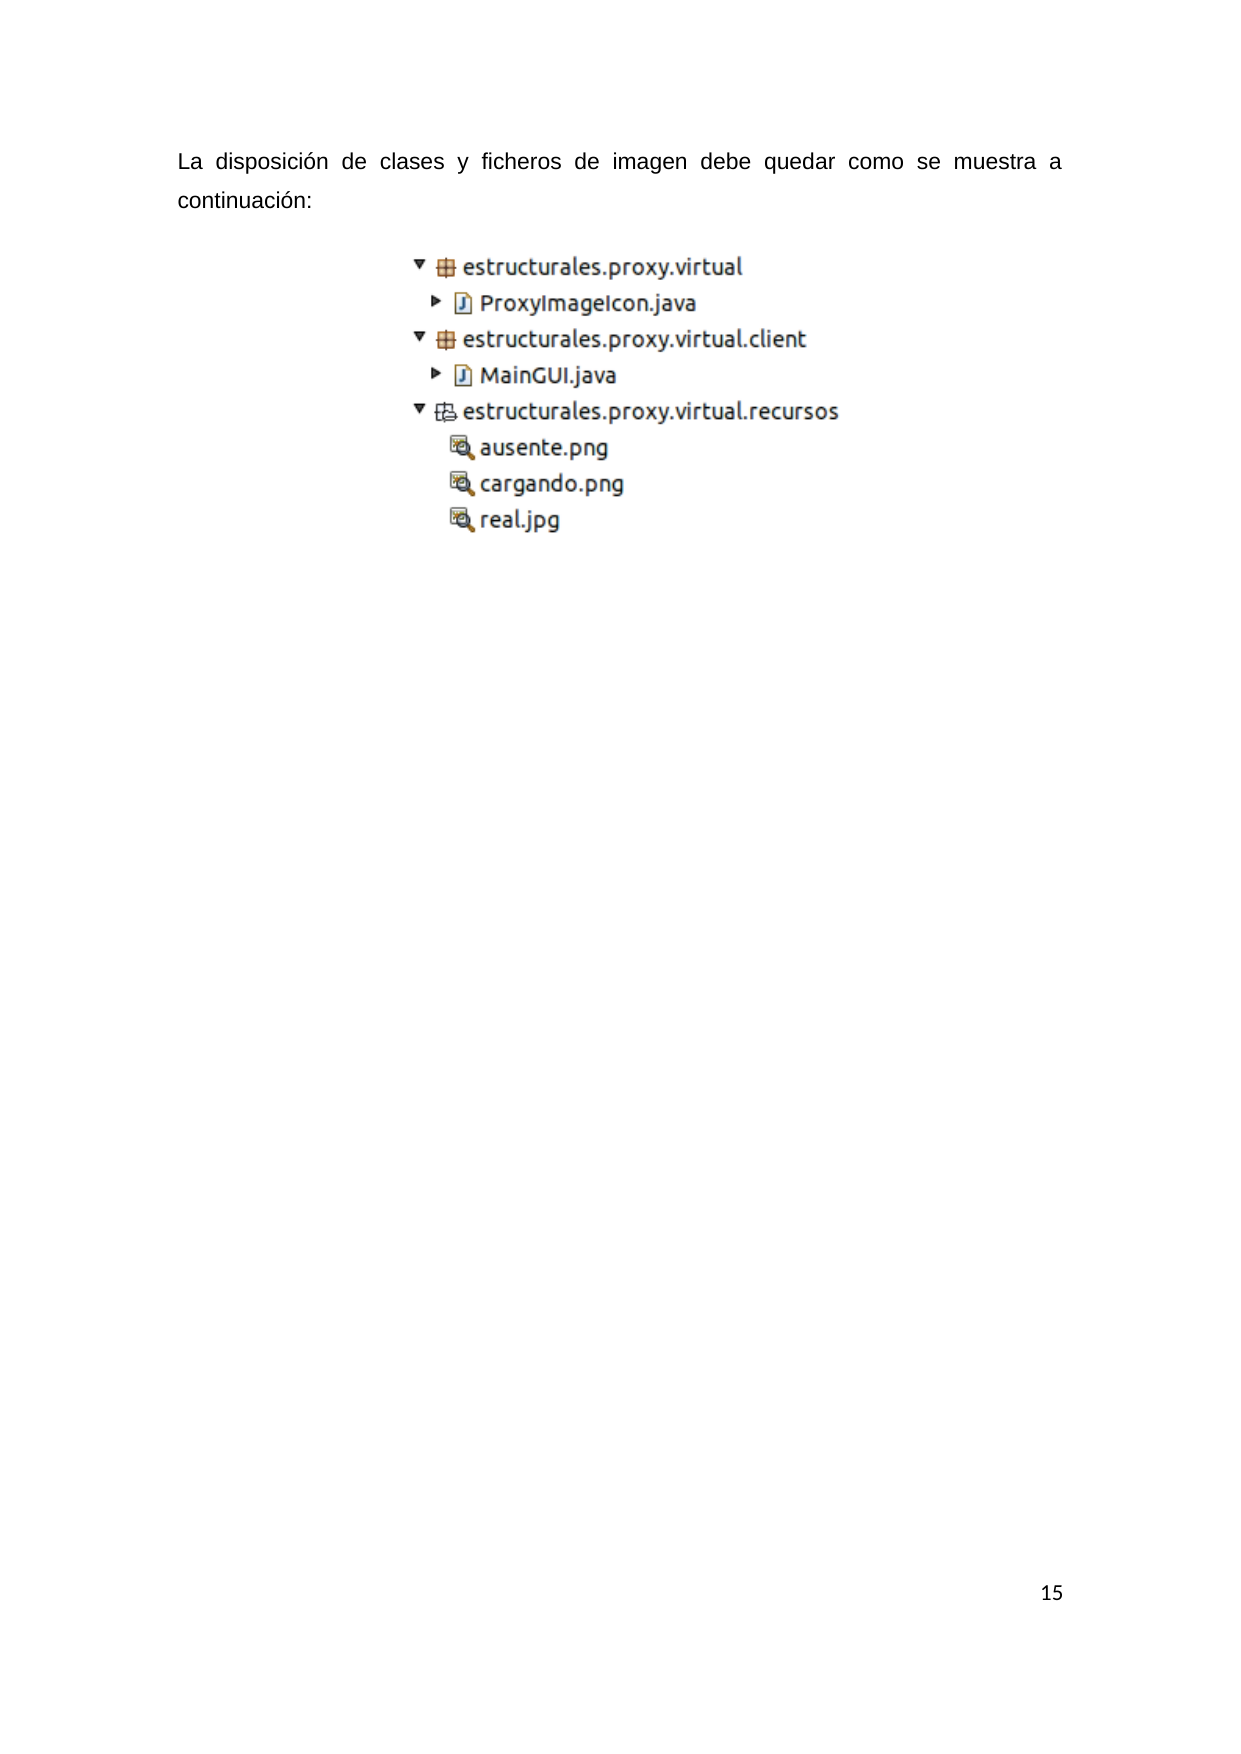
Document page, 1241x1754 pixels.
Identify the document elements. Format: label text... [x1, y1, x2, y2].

picture [394, 247, 846, 542]
text La disposición de clases y ficheros de imagen debe quedar como se muestra a continuación: [177, 148, 1063, 213]
